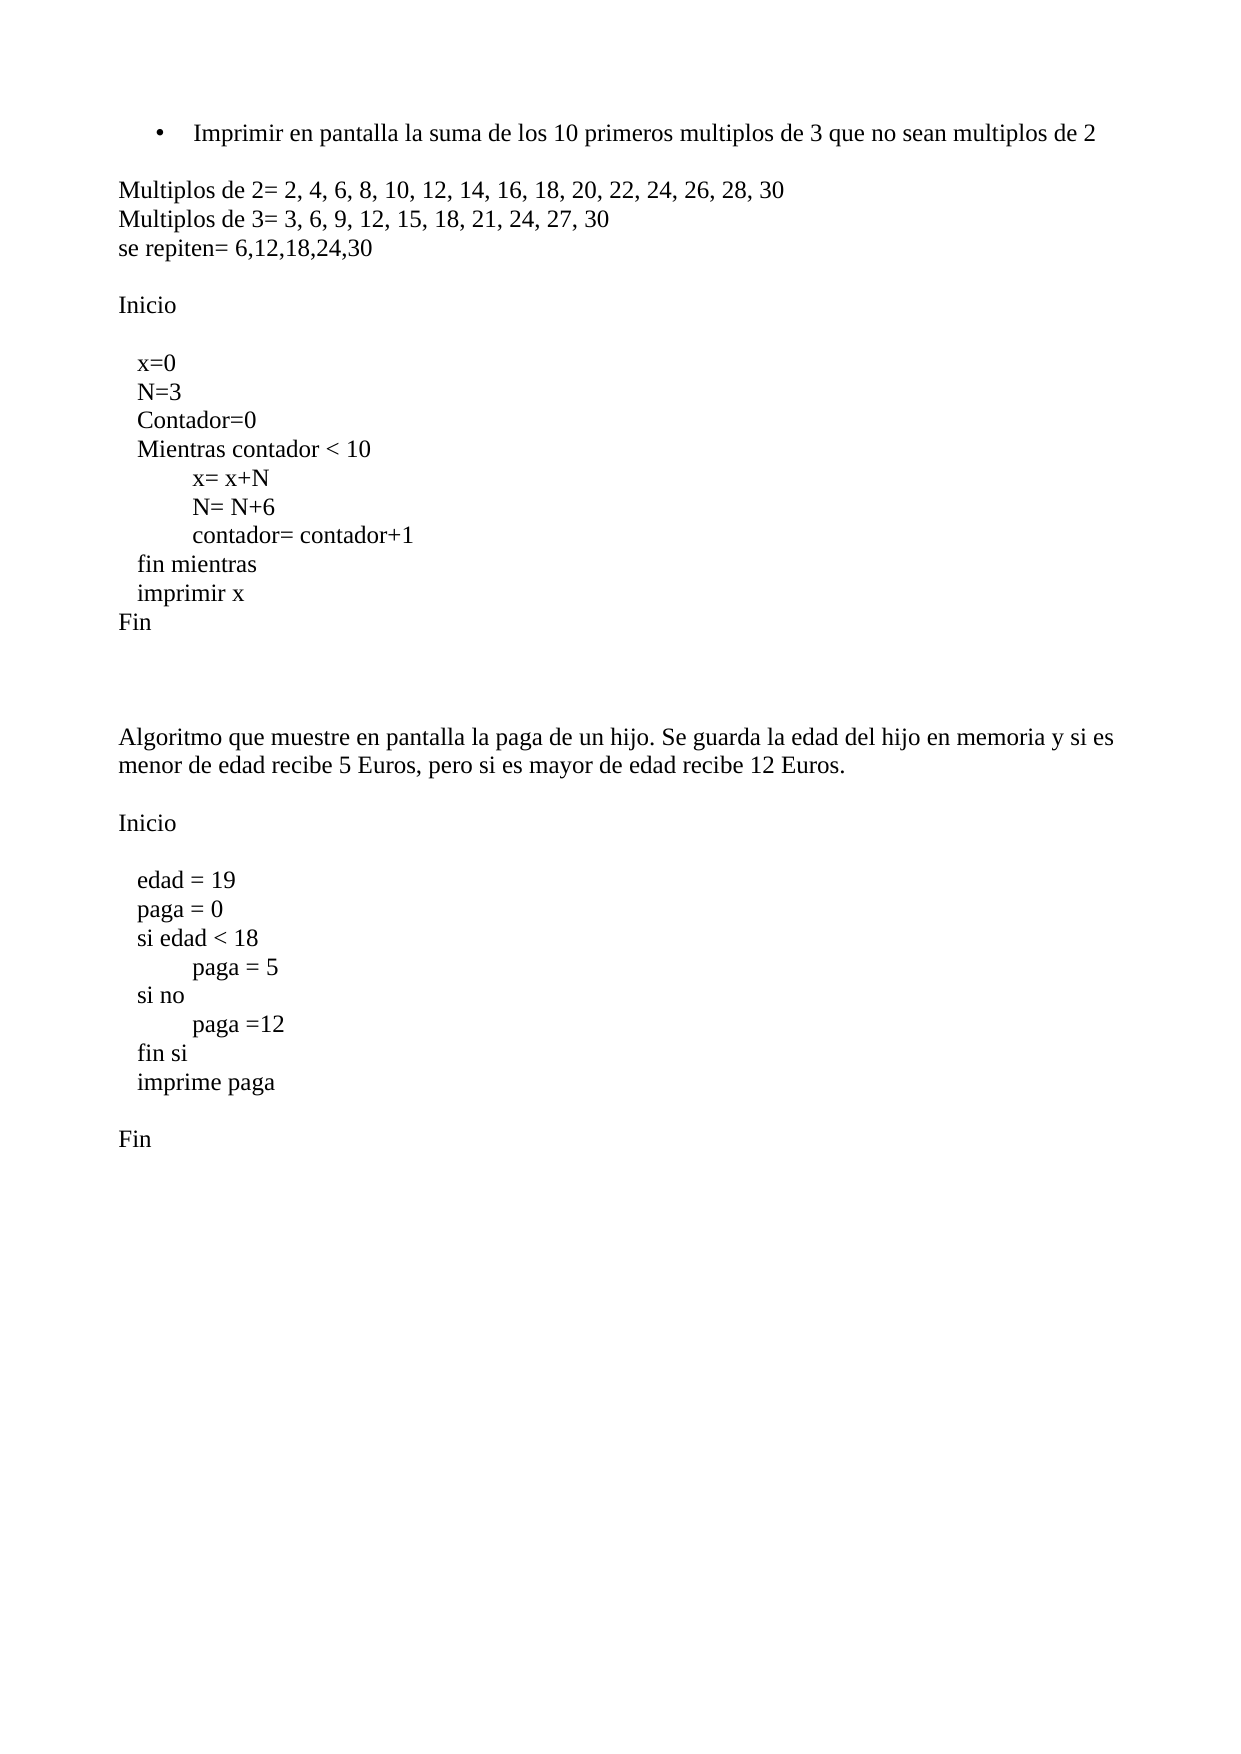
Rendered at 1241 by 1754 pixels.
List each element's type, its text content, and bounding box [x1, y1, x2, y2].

text N=3 [118, 377, 1122, 406]
text si no [118, 981, 1122, 1009]
text fin mientras [118, 549, 1122, 578]
text si edad < 18 [118, 923, 1122, 952]
text Mientras contador < 10 [118, 434, 1122, 463]
text fin si [118, 1038, 1122, 1067]
text x= x+N [118, 463, 1122, 492]
list Imprimir en pantalla la suma de los 10 primeros multiplos de 3 que no sean multiplos de 2 [156, 118, 1122, 147]
text paga = 5 [118, 952, 1122, 981]
text paga =12 [118, 1009, 1122, 1038]
text N= N+6 [118, 492, 1122, 521]
text contador= contador+1 [118, 521, 1122, 549]
text Fin [118, 607, 1122, 636]
text Fin [118, 1124, 1122, 1153]
text edad = 19 [118, 866, 1122, 894]
text imprime paga [118, 1067, 1122, 1096]
text paga = 0 [118, 894, 1122, 923]
text Inicio [118, 808, 1122, 837]
text Multiplos de 2= 2, 4, 6, 8, 10, 12, 14, 16, 18, 20, 22, 24, 26, 28, 30 [118, 176, 1122, 204]
text Contador=0 [118, 406, 1122, 434]
text Inicio [118, 291, 1122, 319]
text Algoritmo que muestre en pantalla la paga de un hijo. Se guarda la edad del hijo en memoria y si es menor de edad recibe 5 Euros, pero si es mayor de edad recibe 12 Euros. [118, 722, 1122, 779]
text se repiten= 6,12,18,24,30 [118, 233, 1122, 262]
text x=0 [118, 348, 1122, 377]
text Multiplos de 3= 3, 6, 9, 12, 15, 18, 21, 24, 27, 30 [118, 204, 1122, 233]
text imprimir x [118, 578, 1122, 607]
